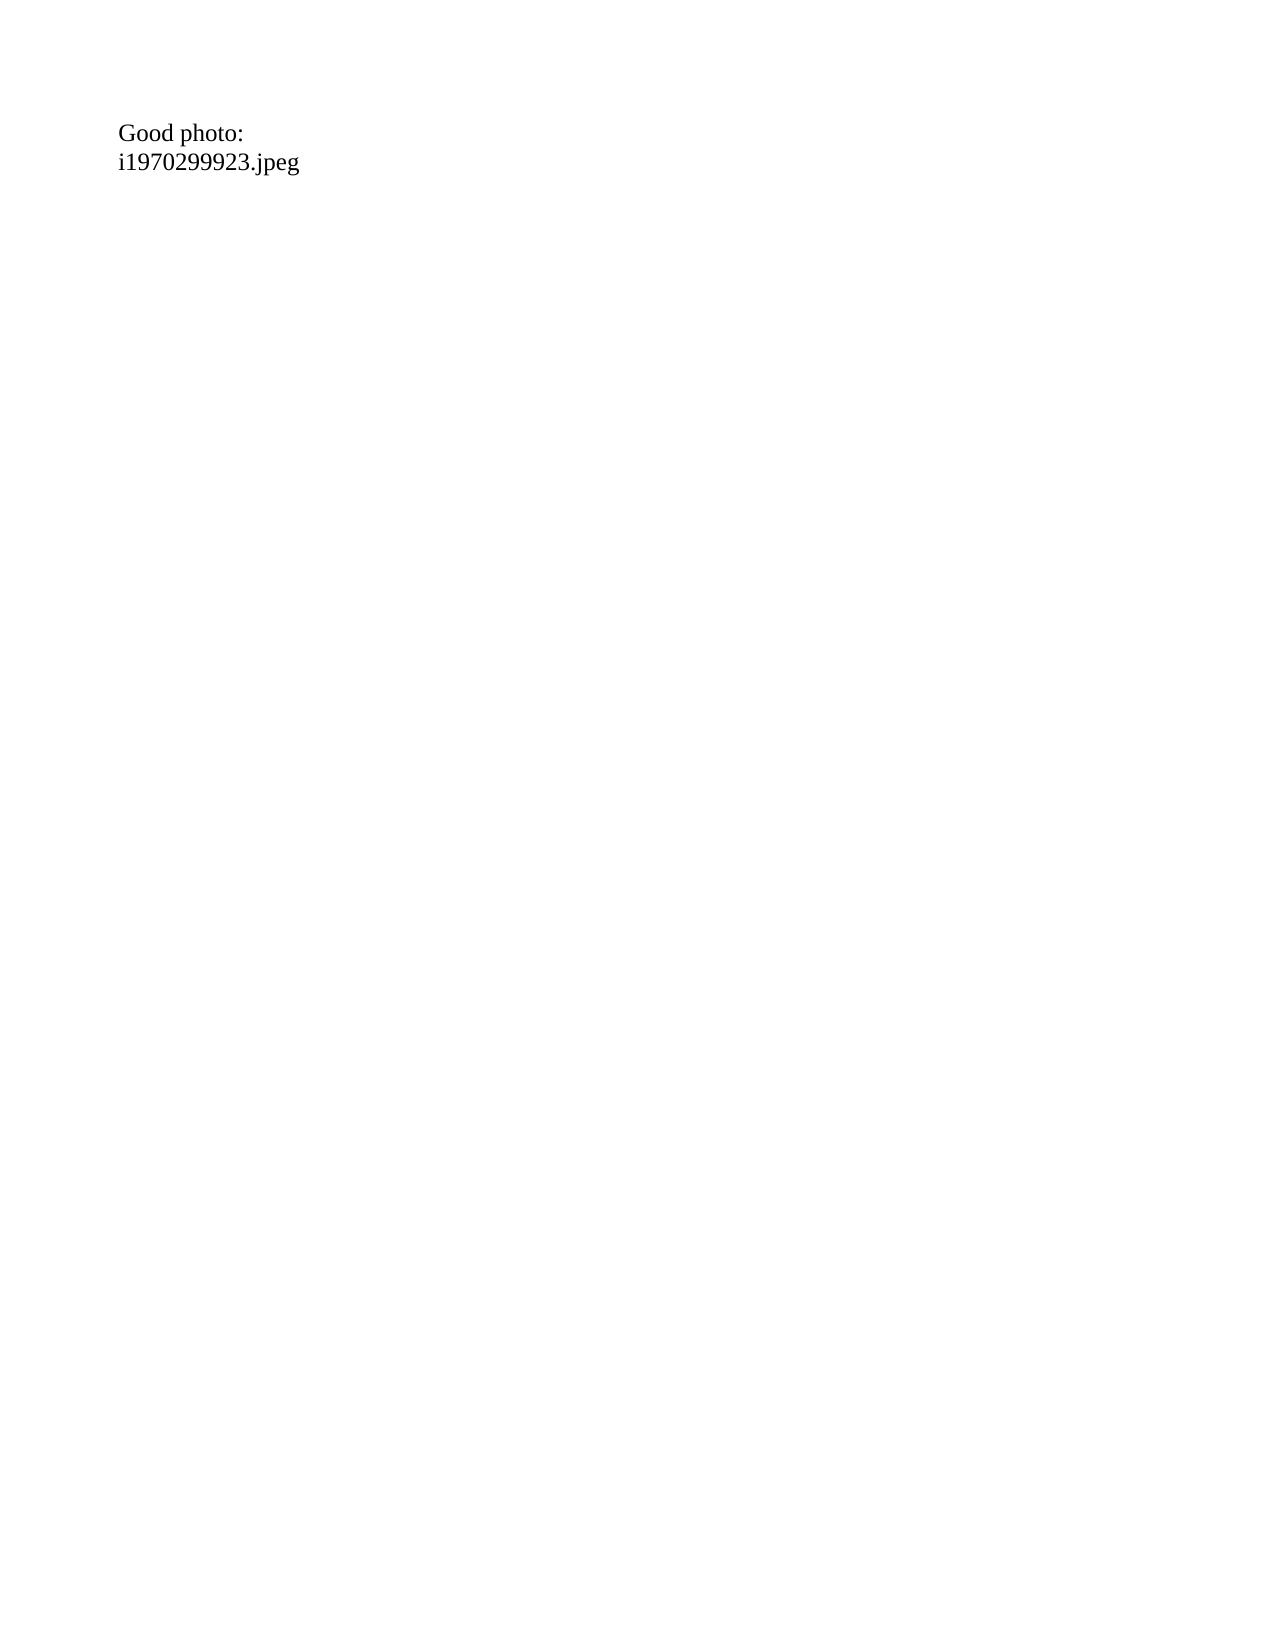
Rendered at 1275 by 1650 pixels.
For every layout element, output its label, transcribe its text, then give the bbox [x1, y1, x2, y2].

text Good photo: [118, 118, 1157, 147]
text i1970299923.jpeg [118, 147, 1157, 176]
